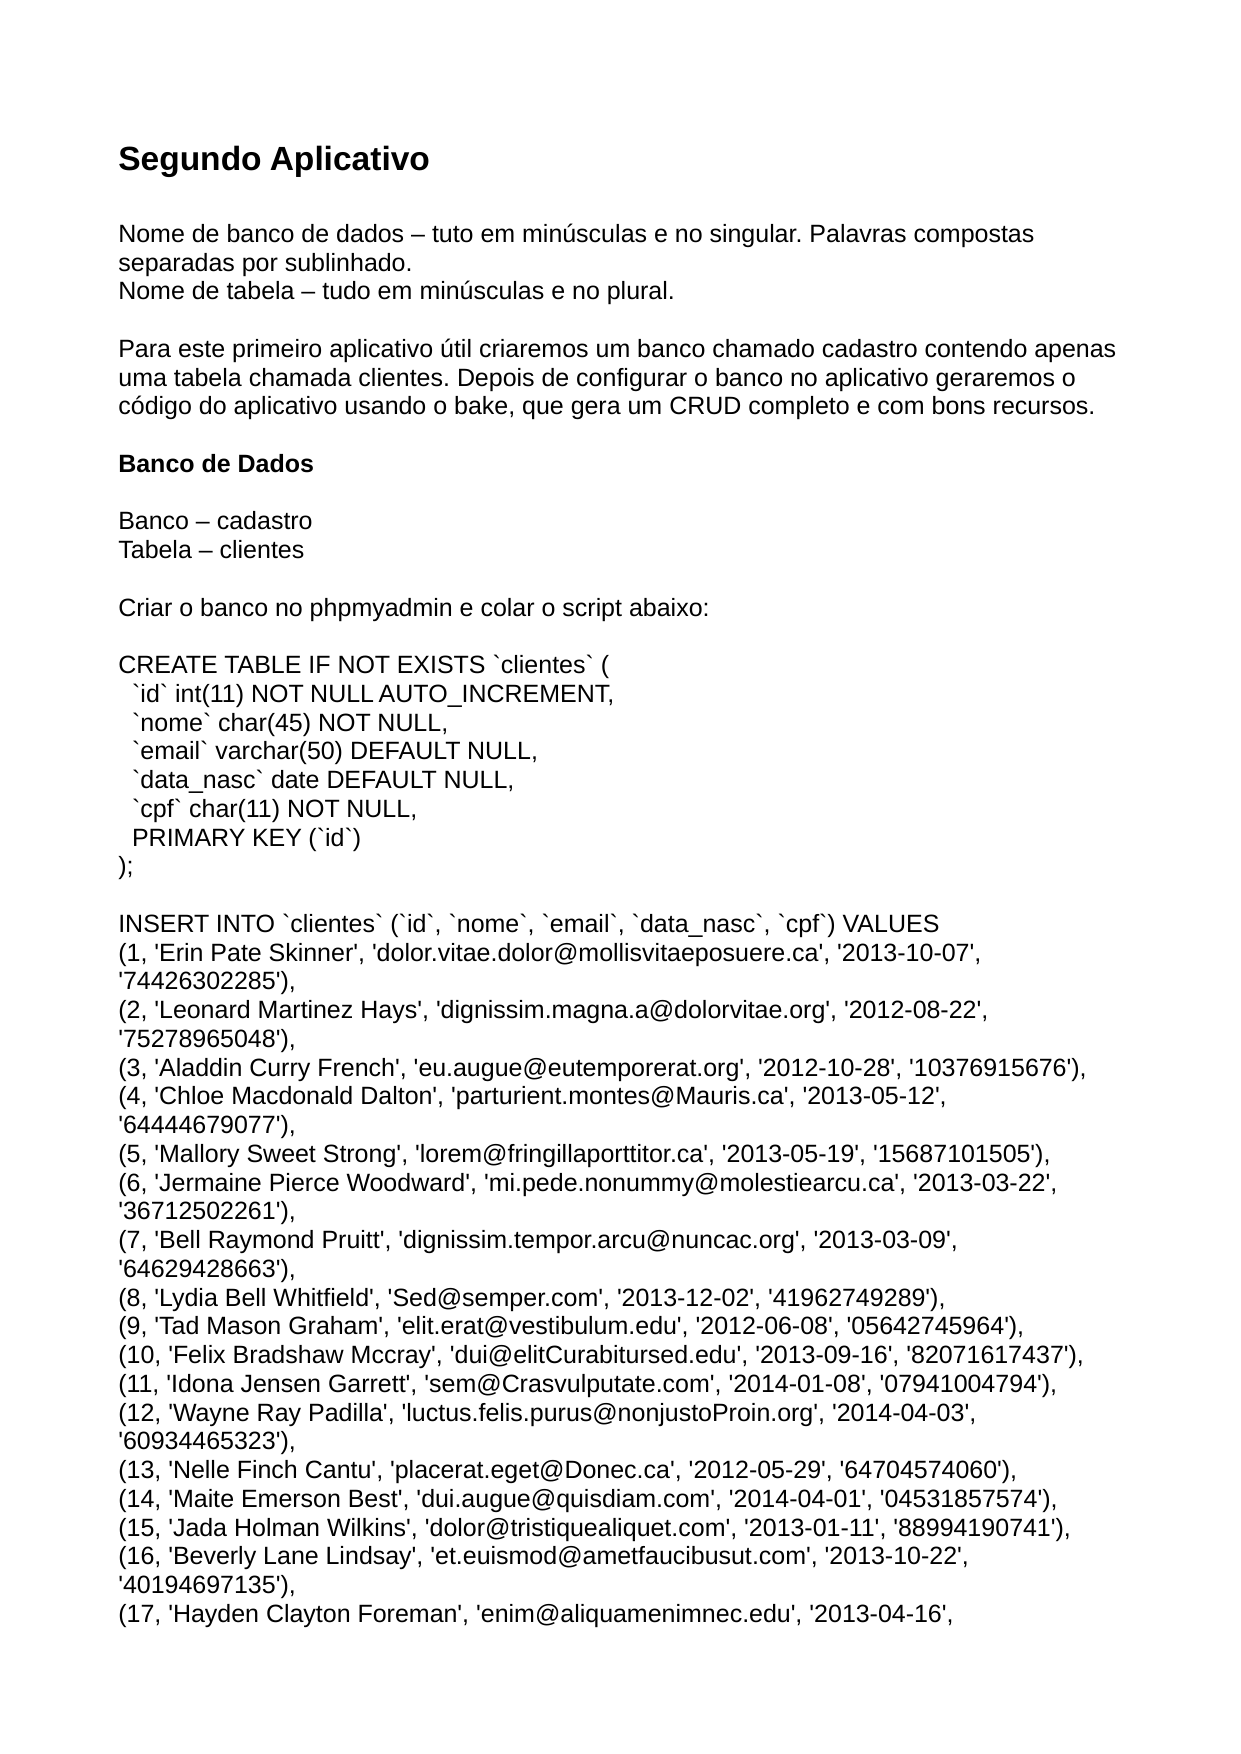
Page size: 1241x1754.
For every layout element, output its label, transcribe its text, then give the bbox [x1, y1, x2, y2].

text (1, 'Erin Pate Skinner', 'dolor.vitae.dolor@mollisvitaeposuere.ca', '2013-10-07', '74426302285'), [118, 938, 1122, 995]
text (14, 'Maite Emerson Best', 'dui.augue@quisdiam.com', '2014-04-01', '04531857574'), [118, 1484, 1122, 1513]
text (7, 'Bell Raymond Pruitt', 'dignissim.tempor.arcu@nuncac.org', '2013-03-09', '64629428663'), [118, 1225, 1122, 1283]
text `nome` char(45) NOT NULL, [118, 708, 1122, 736]
text (13, 'Nelle Finch Cantu', 'placerat.eget@Donec.ca', '2012-05-29', '64704574060'), [118, 1455, 1122, 1484]
text (10, 'Felix Bradshaw Mccray', 'dui@elitCurabitursed.edu', '2013-09-16', '82071617437'), [118, 1340, 1122, 1369]
text INSERT INTO `clientes` (`id`, `nome`, `email`, `data_nasc`, `cpf`) VALUES [118, 909, 1122, 938]
text (8, 'Lydia Bell Whitfield', 'Sed@semper.com', '2013-12-02', '41962749289'), [118, 1283, 1122, 1311]
text Tabela – clientes [118, 535, 1122, 564]
text Nome de banco de dados – tuto em minúsculas e no singular. Palavras compostas separadas por sublinhado. [118, 219, 1122, 276]
text (12, 'Wayne Ray Padilla', 'luctus.felis.purus@nonjustoProin.org', '2014-04-03', '60934465323'), [118, 1398, 1122, 1455]
text (3, 'Aladdin Curry French', 'eu.augue@eutemporerat.org', '2012-10-28', '10376915676'), [118, 1053, 1122, 1081]
text (17, 'Hayden Clayton Foreman', 'enim@aliquamenimnec.edu', '2013-04-16', [118, 1599, 1122, 1628]
text Criar o banco no phpmyadmin e colar o script abaixo: [118, 593, 1122, 621]
text `id` int(11) NOT NULL AUTO_INCREMENT, [118, 679, 1122, 708]
text `cpf` char(11) NOT NULL, [118, 794, 1122, 823]
text Banco de Dados [118, 449, 1122, 478]
text `data_nasc` date DEFAULT NULL, [118, 765, 1122, 794]
text Para este primeiro aplicativo útil criaremos um banco chamado cadastro contendo apenas uma tabela chamada clientes. Depois de configurar o banco no aplicativo geraremos o código do aplicativo usando o bake, que gera um CRUD completo e com bons recursos. [118, 334, 1122, 420]
text (6, 'Jermaine Pierce Woodward', 'mi.pede.nonummy@molestiearcu.ca', '2013-03-22', '36712502261'), [118, 1168, 1122, 1225]
text PRIMARY KEY (`id`) [118, 823, 1122, 851]
text CREATE TABLE IF NOT EXISTS `clientes` ( [118, 650, 1122, 679]
subtitle Segundo Aplicativo [118, 139, 1122, 178]
text `email` varchar(50) DEFAULT NULL, [118, 736, 1122, 765]
text (16, 'Beverly Lane Lindsay', 'et.euismod@ametfaucibusut.com', '2013-10-22', '40194697135'), [118, 1541, 1122, 1599]
text (4, 'Chloe Macdonald Dalton', 'parturient.montes@Mauris.ca', '2013-05-12', '64444679077'), [118, 1081, 1122, 1139]
text (5, 'Mallory Sweet Strong', 'lorem@fringillaporttitor.ca', '2013-05-19', '15687101505'), [118, 1139, 1122, 1168]
text (2, 'Leonard Martinez Hays', 'dignissim.magna.a@dolorvitae.org', '2012-08-22', '75278965048'), [118, 995, 1122, 1053]
text Banco – cadastro [118, 506, 1122, 535]
text ); [118, 851, 1122, 880]
text Nome de tabela – tudo em minúsculas e no plural. [118, 276, 1122, 305]
text (11, 'Idona Jensen Garrett', 'sem@Crasvulputate.com', '2014-01-08', '07941004794'), [118, 1369, 1122, 1398]
text (9, 'Tad Mason Graham', 'elit.erat@vestibulum.edu', '2012-06-08', '05642745964'), [118, 1311, 1122, 1340]
text (15, 'Jada Holman Wilkins', 'dolor@tristiquealiquet.com', '2013-01-11', '88994190741'), [118, 1513, 1122, 1541]
